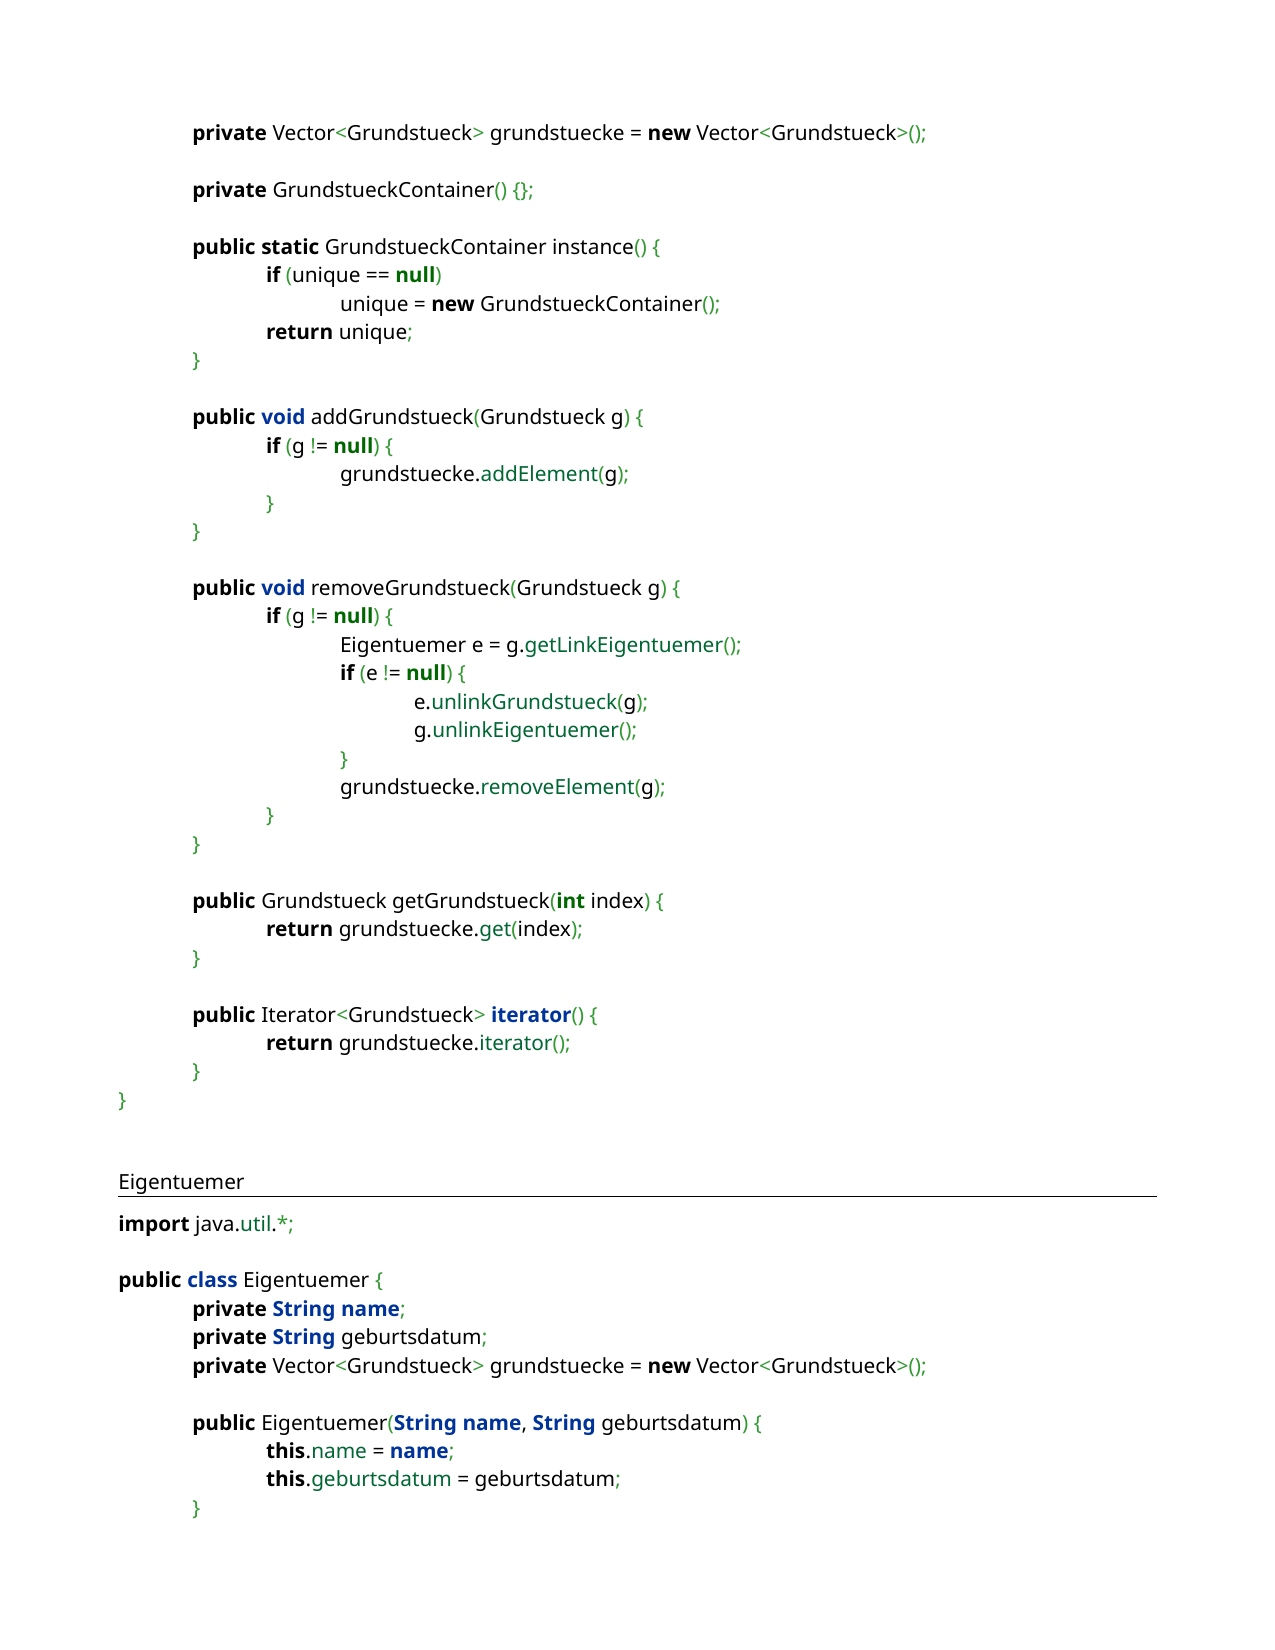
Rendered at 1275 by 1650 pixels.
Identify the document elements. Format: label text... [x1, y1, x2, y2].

text public static GrundstueckContainer instance() { [118, 232, 1157, 260]
text grundstuecke.addElement(g); [118, 459, 1157, 488]
text public Grundstueck getGrundstueck(int index) { [118, 886, 1157, 914]
text public class Eigentuemer { [118, 1266, 1157, 1294]
text private String geburtsdatum; [118, 1322, 1157, 1351]
text this.name = name; [118, 1436, 1157, 1464]
text public void addGrundstueck(Grundstueck g) { [118, 402, 1157, 431]
text } [118, 801, 1157, 829]
text private Vector<Grundstueck> grundstuecke = new Vector<Grundstueck>(); [118, 118, 1157, 147]
text unique = new GrundstueckContainer(); [118, 289, 1157, 317]
text } [118, 516, 1157, 545]
text g.unlinkEigentuemer(); [118, 715, 1157, 744]
text if (e != null) { [118, 658, 1157, 687]
text import java.util.*; [118, 1209, 1157, 1237]
text grundstuecke.removeElement(g); [118, 772, 1157, 801]
text if (unique == null) [118, 260, 1157, 289]
text e.unlinkGrundstueck(g); [118, 687, 1157, 715]
text private String name; [118, 1294, 1157, 1322]
text Eigentuemer e = g.getLinkEigentuemer(); [118, 630, 1157, 658]
text this.geburtsdatum = geburtsdatum; [118, 1464, 1157, 1493]
text } [118, 346, 1157, 374]
text return grundstuecke.get(index); [118, 914, 1157, 943]
text private GrundstueckContainer() {}; [118, 175, 1157, 203]
text } [118, 744, 1157, 772]
text } [118, 1057, 1157, 1085]
subtitle Eigentuemer [118, 1167, 1157, 1196]
text public Eigentuemer(String name, String geburtsdatum) { [118, 1408, 1157, 1436]
text private Vector<Grundstueck> grundstuecke = new Vector<Grundstueck>(); [118, 1351, 1157, 1379]
text if (g != null) { [118, 431, 1157, 459]
text } [118, 1493, 1157, 1521]
text } [118, 943, 1157, 971]
text } [118, 829, 1157, 857]
text public Iterator<Grundstueck> iterator() { [118, 1000, 1157, 1028]
text } [118, 1085, 1157, 1113]
text public void removeGrundstueck(Grundstueck g) { [118, 573, 1157, 602]
text return grundstuecke.iterator(); [118, 1028, 1157, 1057]
text } [118, 488, 1157, 516]
text return unique; [118, 317, 1157, 346]
text if (g != null) { [118, 602, 1157, 630]
